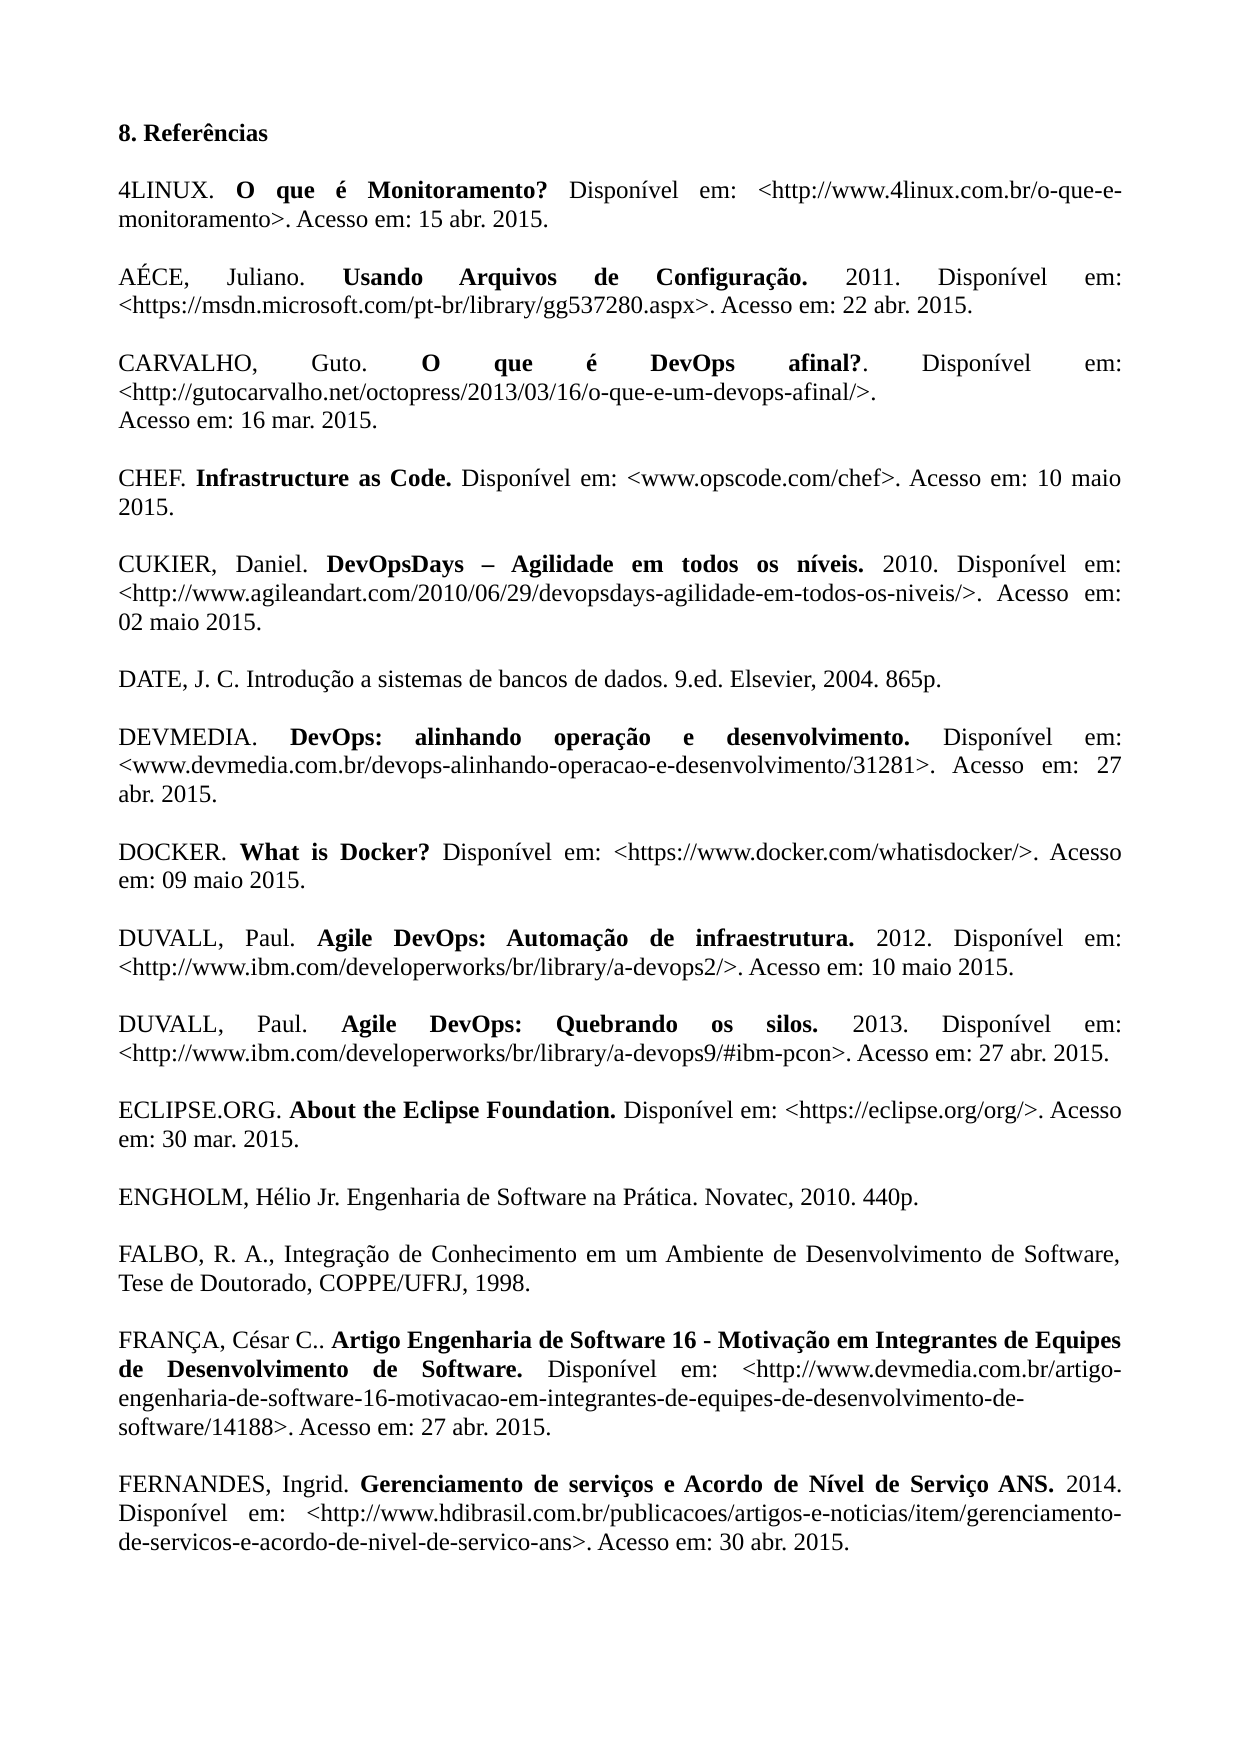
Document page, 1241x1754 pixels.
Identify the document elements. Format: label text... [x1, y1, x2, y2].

text AÉCE, Juliano. Usando Arquivos de Configuração. 2011. Disponível em: <https://msdn.microsoft.com/pt-br/library/gg537280.aspx>. Acesso em: 22 abr. 2015. [118, 262, 1122, 319]
text CHEF. Infrastructure as Code. Disponível em: <www.opscode.com/chef>. Acesso em: 10 maio 2015. [118, 463, 1122, 521]
text ENGHOLM, Hélio Jr. Engenharia de Software na Prática. Novatec, 2010. 440p. [118, 1182, 1122, 1211]
text 8. Referências [118, 118, 1122, 147]
text CARVALHO, Guto. O que é DevOps afinal?. Disponível em: <http://gutocarvalho.net/octopress/2013/03/16/o-que-e-um-devops-afinal/>. [118, 348, 1122, 406]
text DUVALL, Paul. Agile DevOps: Automação de infraestrutura. 2012. Disponível em: <http://www.ibm.com/developerworks/br/library/a-devops2/>. Acesso em: 10 maio 2015. [118, 923, 1122, 981]
text FERNANDES, Ingrid. Gerenciamento de serviços e Acordo de Nível de Serviço ANS. 2014. Disponível em: <http://www.hdibrasil.com.br/publicacoes/artigos-e-noticias/item/gerenciamento-de-servicos-e-acordo-de-nivel-de-servico-ans>. Acesso em: 30 abr. 2015. [118, 1469, 1122, 1556]
text DUVALL, Paul. Agile DevOps: Quebrando os silos. 2013. Disponível em: <http://www.ibm.com/developerworks/br/library/a-devops9/#ibm-pcon>. Acesso em: 27 abr. 2015. [118, 1009, 1122, 1067]
text ECLIPSE.ORG. About the Eclipse Foundation. Disponível em: <https://eclipse.org/org/>. Acesso em: 30 mar. 2015. [118, 1096, 1122, 1153]
text 4LINUX. O que é Monitoramento? Disponível em: <http://www.4linux.com.br/o-que-e-monitoramento>. Acesso em: 15 abr. 2015. [118, 176, 1122, 233]
text FALBO, R. A., Integração de Conhecimento em um Ambiente de Desenvolvimento de Software, Tese de Doutorado, COPPE/UFRJ, 1998. [118, 1239, 1122, 1297]
text FRANÇA, César C.. Artigo Engenharia de Software 16 - Motivação em Integrantes de Equipes de Desenvolvimento de Software. Disponível em: <http://www.devmedia.com.br/artigo-engenharia-de-software-16-motivacao-em-integrantes-de-equipes-de-desenvolvimento-de-software/14188>. Acesso em: 27 abr. 2015. [118, 1326, 1122, 1441]
text DEVMEDIA. DevOps: alinhando operação e desenvolvimento. Disponível em: <www.devmedia.com.br/devops-alinhando-operacao-e-desenvolvimento/31281>. Acesso em: 27 abr. 2015. [118, 722, 1122, 808]
text DOCKER. What is Docker? Disponível em: <https://www.docker.com/whatisdocker/>. Acesso em: 09 maio 2015. [118, 837, 1122, 894]
text Acesso em: 16 mar. 2015. [118, 406, 1122, 434]
text CUKIER, Daniel. DevOpsDays – Agilidade em todos os níveis. 2010. Disponível em: <http://www.agileandart.com/2010/06/29/devopsdays-agilidade-em-todos-os-niveis/>. Acesso em: 02 maio 2015. [118, 549, 1122, 636]
text DATE, J. C. Introdução a sistemas de bancos de dados. 9.ed. Elsevier, 2004. 865p. [118, 664, 1122, 693]
